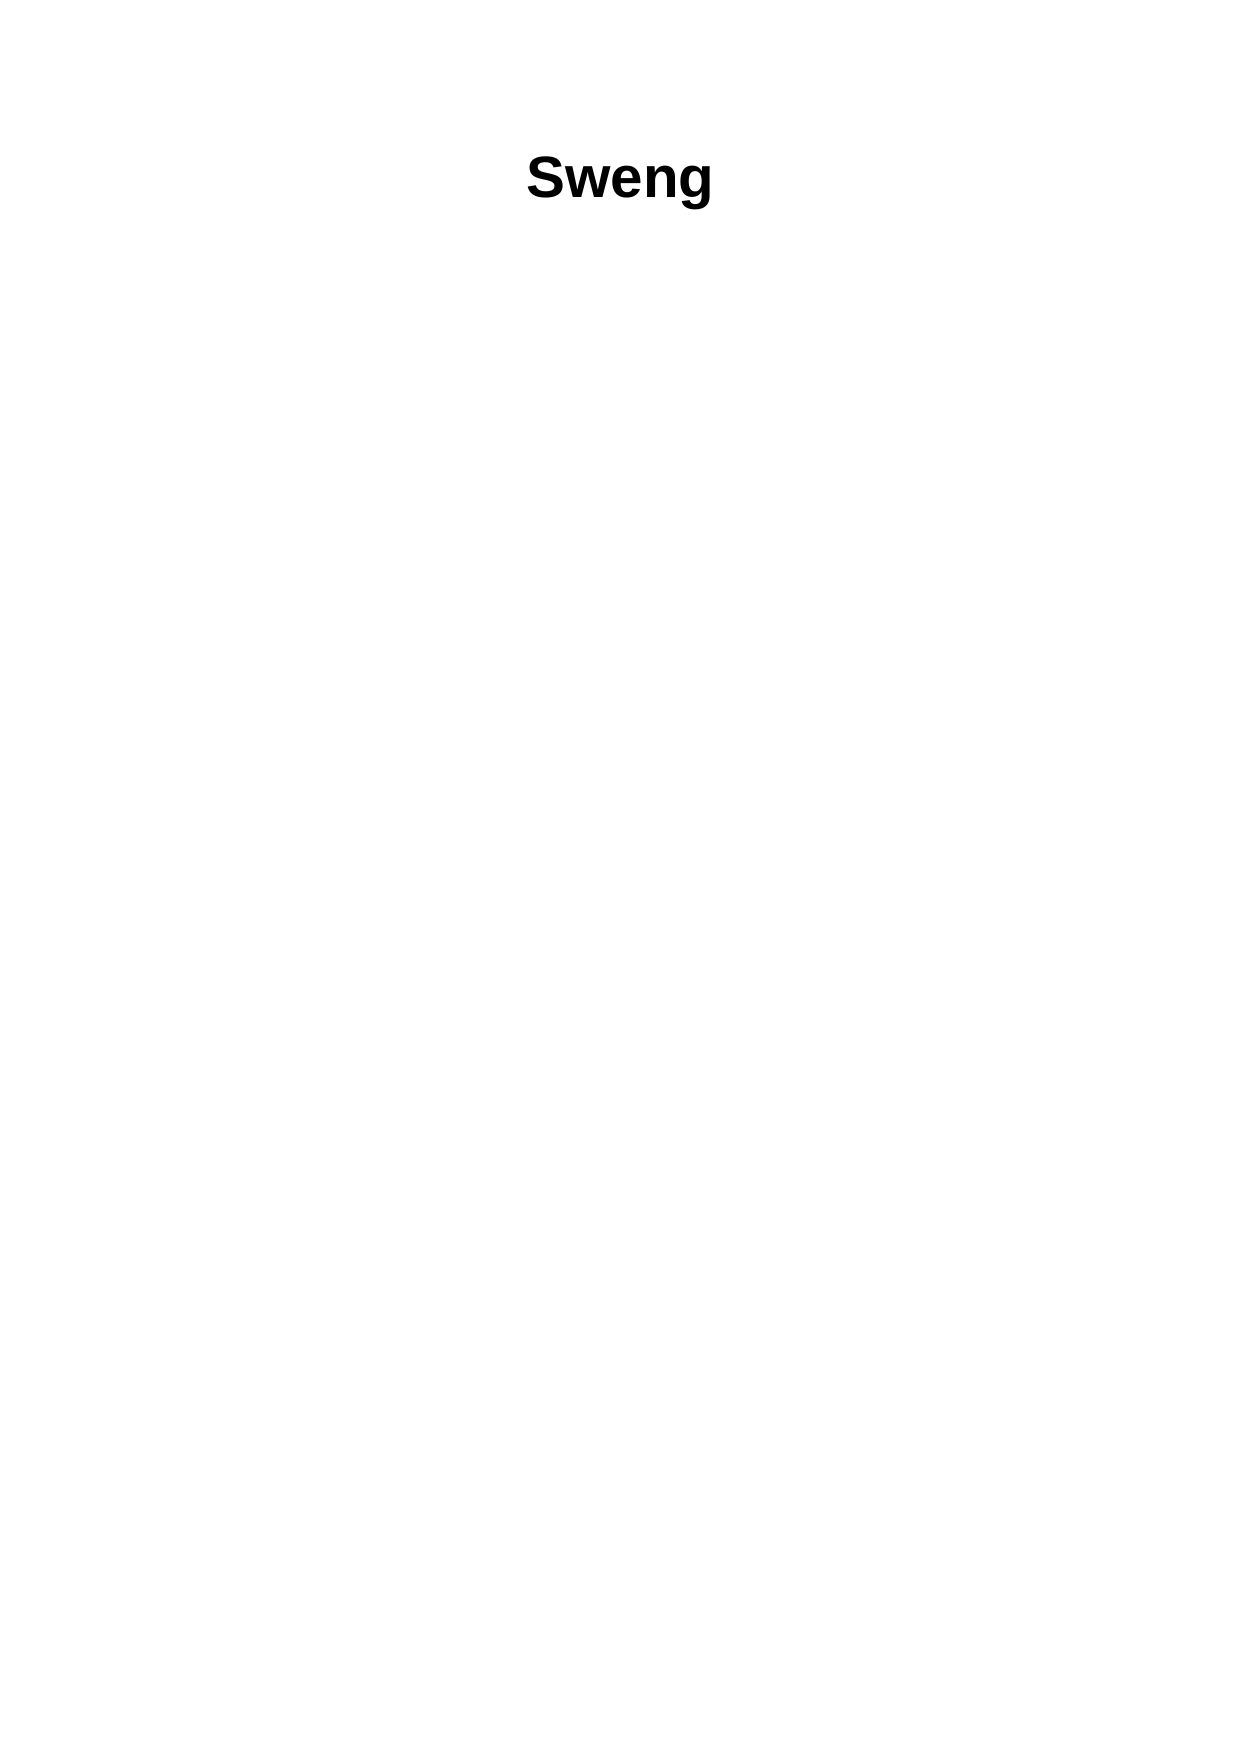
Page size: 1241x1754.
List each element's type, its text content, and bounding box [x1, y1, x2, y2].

title Sweng [118, 143, 1122, 210]
